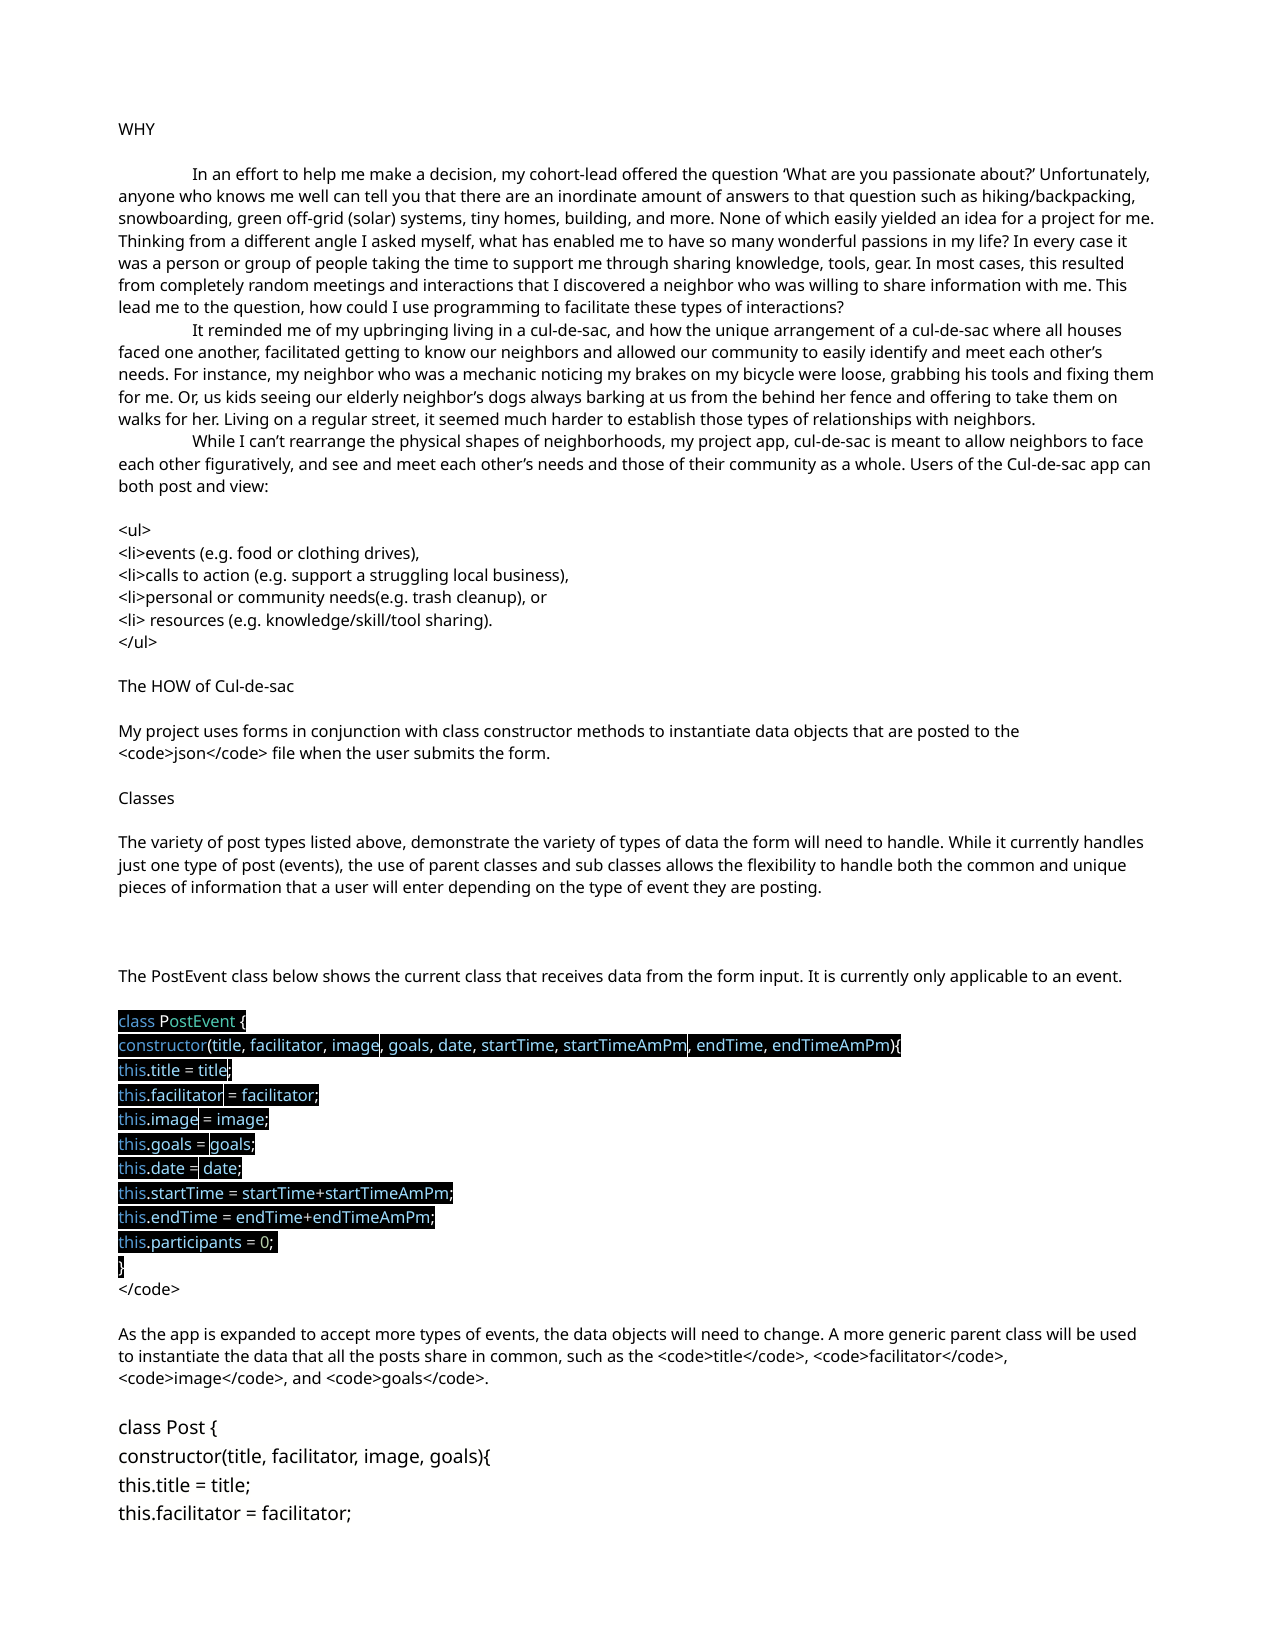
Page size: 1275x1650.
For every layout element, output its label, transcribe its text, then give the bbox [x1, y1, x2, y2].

text <li>personal or community needs(e.g. trash cleanup), or [118, 586, 1157, 608]
text this.title = title; [118, 1469, 1157, 1498]
text </ul> [118, 631, 1157, 653]
text class Post { [118, 1412, 1157, 1440]
text <li>events (e.g. food or clothing drives), [118, 542, 1157, 564]
text <li>calls to action (e.g. support a struggling local business), [118, 564, 1157, 586]
text WHY [118, 118, 1157, 140]
text constructor(title, facilitator, image, goals, date, startTime, startTimeAmPm, endTime, endTimeAmPm){ [118, 1032, 1157, 1057]
text this.startTime = startTime+startTimeAmPm; [118, 1179, 1157, 1204]
text this.goals = goals; [118, 1130, 1157, 1155]
text The variety of post types listed above, demonstrate the variety of types of data the form will need to handle. While it currently handles just one type of post (events), the use of parent classes and sub classes allows the flexibility to handle both the common and unique pieces of information that a user will enter depending on the type of event they are posting. [118, 831, 1157, 898]
text While I can’t rearrange the physical shapes of neighborhoods, my project app, cul-de-sac is meant to allow neighbors to face each other figuratively, and see and meet each other’s needs and those of their community as a whole. Users of the Cul-de-sac app can both post and view: [118, 430, 1157, 497]
text As the app is expanded to accept more types of events, the data objects will need to change. A more generic parent class will be used to instantiate the data that all the posts share in common, such as the <code>title</code>, <code>facilitator</code>, <code>image</code>, and <code>goals</code>. [118, 1322, 1157, 1389]
text The PostEvent class below shows the current class that receives data from the form input. It is currently only applicable to an event. [118, 965, 1157, 987]
text this.image = image; [118, 1106, 1157, 1130]
text Classes [118, 787, 1157, 809]
text </code> [118, 1278, 1157, 1300]
text this.facilitator = facilitator; [118, 1498, 1157, 1526]
text <li> resources (e.g. knowledge/skill/tool sharing). [118, 608, 1157, 631]
text } [118, 1253, 1157, 1278]
text constructor(title, facilitator, image, goals){ [118, 1440, 1157, 1469]
text this.endTime = endTime+endTimeAmPm; [118, 1204, 1157, 1229]
text The HOW of Cul-de-sac [118, 675, 1157, 698]
text My project uses forms in conjunction with class constructor methods to instantiate data objects that are posted to the <code>json</code> file when the user submits the form. [118, 720, 1157, 764]
text <ul> [118, 519, 1157, 542]
text this.date = date; [118, 1155, 1157, 1179]
text this.participants = 0; [118, 1229, 1157, 1253]
text this.facilitator = facilitator; [118, 1081, 1157, 1106]
text class PostEvent { [118, 1010, 1157, 1032]
text this.title = title; [118, 1057, 1157, 1081]
text In an effort to help me make a decision, my cohort-lead offered the question ‘What are you passionate about?’ Unfortunately, anyone who knows me well can tell you that there are an inordinate amount of answers to that question such as hiking/backpacking, snowboarding, green off-grid (solar) systems, tiny homes, building, and more. None of which easily yielded an idea for a project for me. Thinking from a different angle I asked myself, what has enabled me to have so many wonderful passions in my life? In every case it was a person or group of people taking the time to support me through sharing knowledge, tools, gear. In most cases, this resulted from completely random meetings and interactions that I discovered a neighbor who was willing to share information with me. This lead me to the question, how could I use programming to facilitate these types of interactions? [118, 163, 1157, 319]
text It reminded me of my upbringing living in a cul-de-sac, and how the unique arrangement of a cul-de-sac where all houses faced one another, facilitated getting to know our neighbors and allowed our community to easily identify and meet each other’s needs. For instance, my neighbor who was a mechanic noticing my brakes on my bicycle were loose, grabbing his tools and fixing them for me. Or, us kids seeing our elderly neighbor’s dogs always barking at us from the behind her fence and offering to take them on walks for her. Living on a regular street, it seemed much harder to establish those types of relationships with neighbors. [118, 319, 1157, 430]
